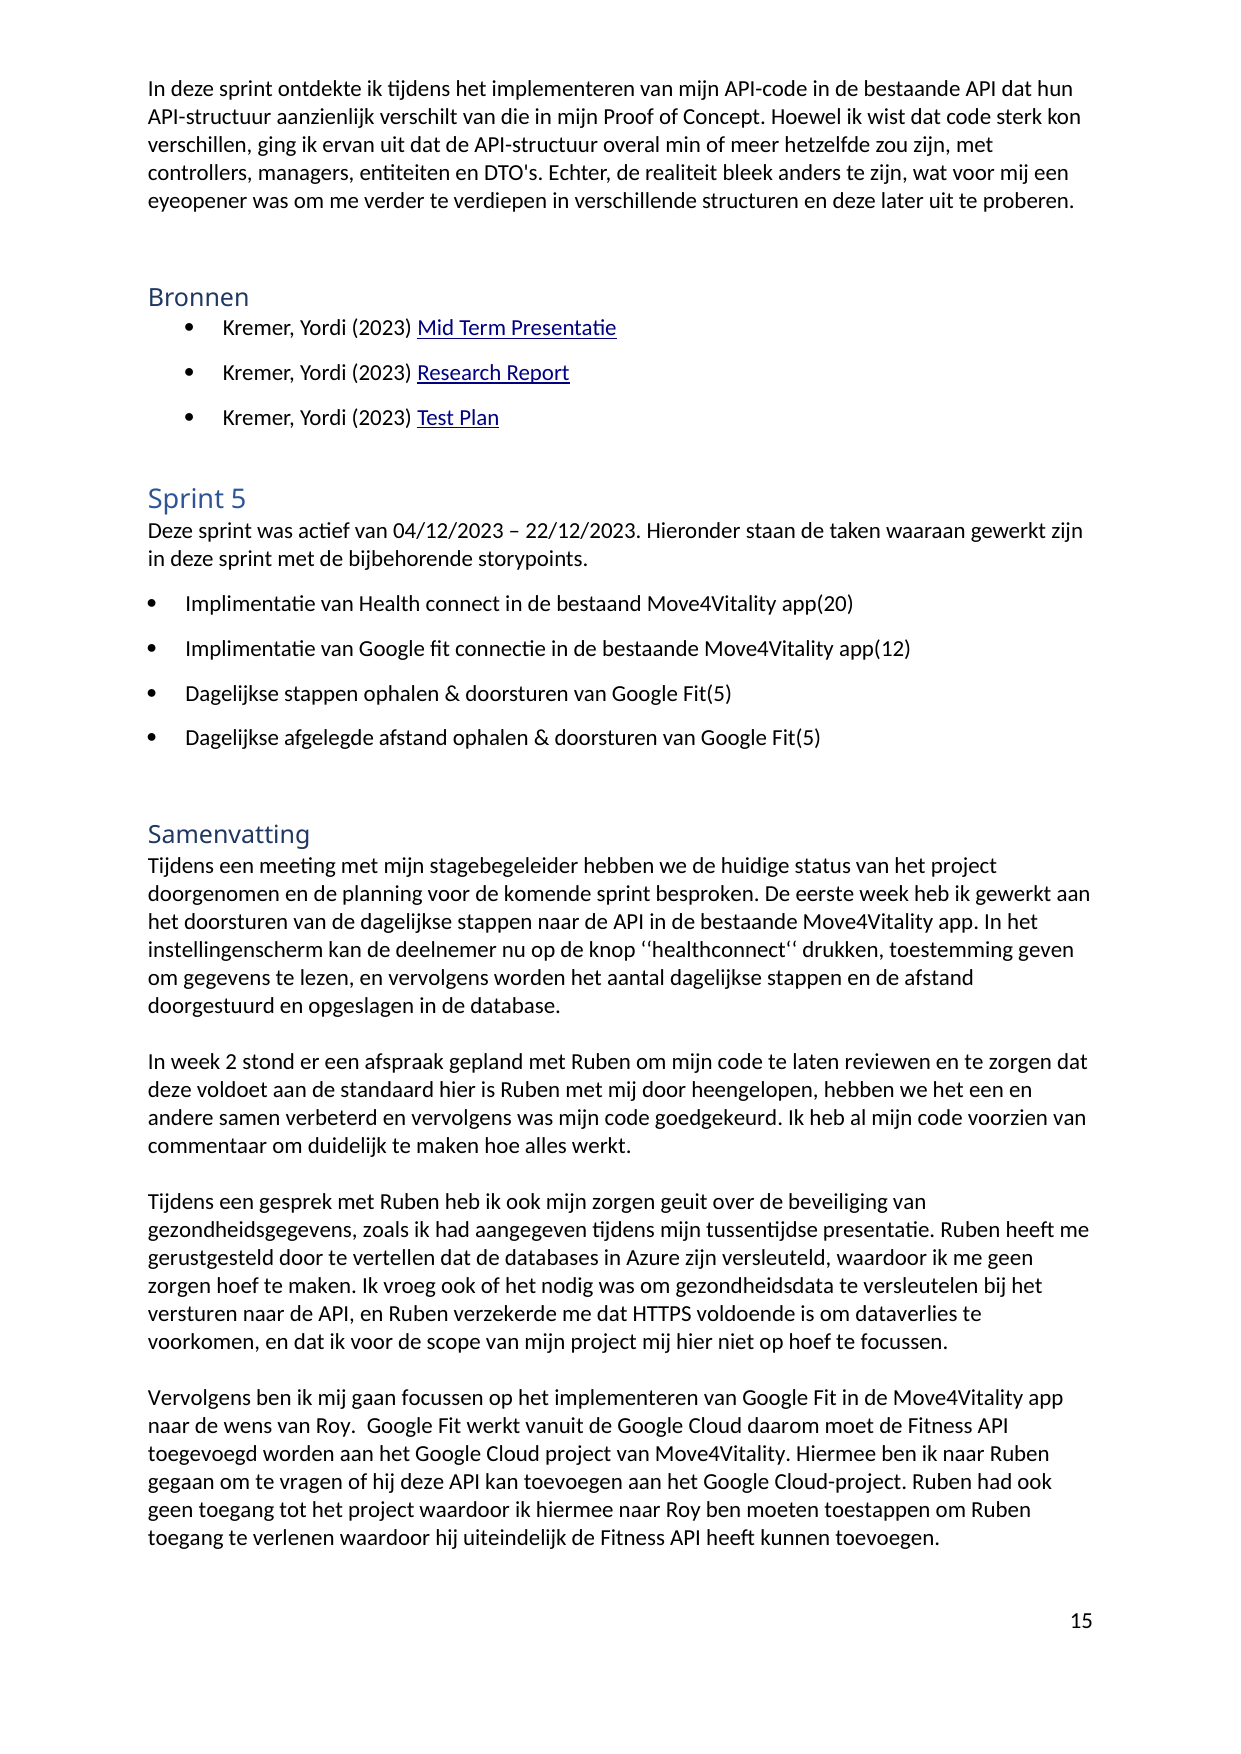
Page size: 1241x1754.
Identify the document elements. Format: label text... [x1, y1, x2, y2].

subtitle Sprint 5 [148, 480, 1093, 517]
text Vervolgens ben ik mij gaan focussen op het implementeren van Google Fit in de Move4Vitality app naar de wens van Roy. Google Fit werkt vanuit de Google Cloud daarom moet de Fitness API toegevoegd worden aan het Google Cloud project van Move4Vitality. Hiermee ben ik naar Ruben gegaan om te vragen of hij deze API kan toevoegen aan het Google Cloud-project. Ruben had ook geen toegang tot het project waardoor ik hiermee naar Roy ben moeten toestappen om Ruben toegang te verlenen waardoor hij uiteindelijk de Fitness API heeft kunnen toevoegen. [148, 1383, 1093, 1551]
subtitle Bronnen [148, 279, 1093, 313]
list Kremer, Yordi (2023) Mid Term Presentatie [185, 313, 1093, 341]
subtitle Samenvatting [148, 817, 1093, 851]
list Dagelijkse stappen ophalen & doorsturen van Google Fit(5) [148, 679, 1093, 707]
text Tijdens een gesprek met Ruben heb ik ook mijn zorgen geuit over de beveiliging van gezondheidsgegevens, zoals ik had aangegeven tijdens mijn tussentijdse presentatie. Ruben heeft me gerustgesteld door te vertellen dat de databases in Azure zijn versleuteld, waardoor ik me geen zorgen hoef te maken. Ik vroeg ook of het nodig was om gezondheidsdata te versleutelen bij het versturen naar de API, en Ruben verzekerde me dat HTTPS voldoende is om dataverlies te voorkomen, en dat ik voor de scope van mijn project mij hier niet op hoef te focussen. [148, 1187, 1093, 1355]
text In week 2 stond er een afspraak gepland met Ruben om mijn code te laten reviewen en te zorgen dat deze voldoet aan de standaard hier is Ruben met mij door heengelopen, hebben we het een en andere samen verbeterd en vervolgens was mijn code goedgekeurd. Ik heb al mijn code voorzien van commentaar om duidelijk te maken hoe alles werkt. [148, 1047, 1093, 1159]
list Kremer, Yordi (2023) Research Report [185, 358, 1093, 386]
list Implimentatie van Google fit connectie in de bestaande Move4Vitality app(12) [148, 634, 1093, 662]
text In deze sprint ontdekte ik tijdens het implementeren van mijn API-code in de bestaande API dat hun API-structuur aanzienlijk verschilt van die in mijn Proof of Concept. Hoewel ik wist dat code sterk kon verschillen, ging ik ervan uit dat de API-structuur overal min of meer hetzelfde zou zijn, met controllers, managers, entiteiten en DTO's. Echter, de realiteit bleek anders te zijn, wat voor mij een eyeopener was om me verder te verdiepen in verschillende structuren en deze later uit te proberen. [148, 74, 1093, 214]
list Dagelijkse afgelegde afstand ophalen & doorsturen van Google Fit(5) [148, 723, 1093, 751]
text Deze sprint was actief van 04/12/2023 – 22/12/2023. Hieronder staan de taken waaraan gewerkt zijn in deze sprint met de bijbehorende storypoints. [148, 517, 1093, 573]
text Tijdens een meeting met mijn stagebegeleider hebben we de huidige status van het project doorgenomen en de planning voor de komende sprint besproken. De eerste week heb ik gewerkt aan het doorsturen van de dagelijkse stappen naar de API in de bestaande Move4Vitality app. In het instellingenscherm kan de deelnemer nu op de knop ‘‘healthconnect‘‘ drukken, toestemming geven om gegevens te lezen, en vervolgens worden het aantal dagelijkse stappen en de afstand doorgestuurd en opgeslagen in de database. [148, 851, 1093, 1019]
list Kremer, Yordi (2023) Test Plan [185, 403, 1093, 431]
list Implimentatie van Health connect in de bestaand Move4Vitality app(20) [148, 589, 1093, 617]
